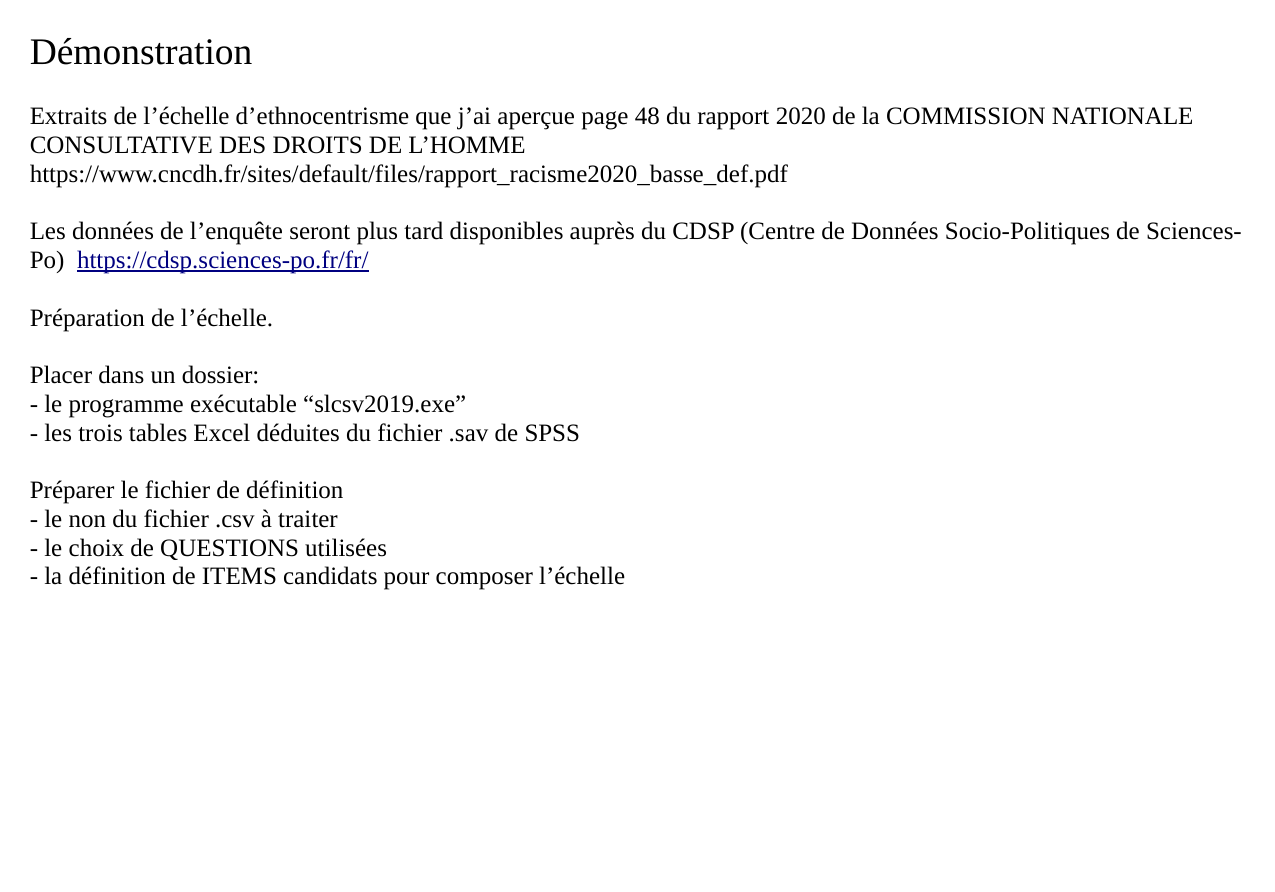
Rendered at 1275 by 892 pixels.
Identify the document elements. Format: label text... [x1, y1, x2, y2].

text - les trois tables Excel déduites du fichier .sav de SPSS [29, 418, 1246, 446]
text https://www.cncdh.fr/sites/default/files/rapport_racisme2020_basse_def.pdf [29, 159, 1246, 188]
text Préparation de l’échelle. [29, 303, 1246, 331]
text Extraits de l’échelle d’ethnocentrisme que j’ai aperçue page 48 du rapport 2020 de la COMMISSION NATIONALE CONSULTATIVE DES DROITS DE L’HOMME [29, 101, 1246, 159]
text - la définition de ITEMS candidats pour composer l’échelle [29, 561, 1246, 590]
text Préparer le fichier de définition [29, 475, 1246, 504]
text - le non du fichier .csv à traiter [29, 504, 1246, 533]
text Placer dans un dossier: [29, 360, 1246, 389]
text - le choix de QUESTIONS utilisées [29, 533, 1246, 561]
text - le programme exécutable “slcsv2019.exe” [29, 389, 1246, 418]
text Les données de l’enquête seront plus tard disponibles auprès du CDSP (Centre de Données Socio-Politiques de Sciences-Po) https://cdsp.sciences-po.fr/fr/ [29, 216, 1246, 274]
text Démonstration [29, 29, 1246, 73]
